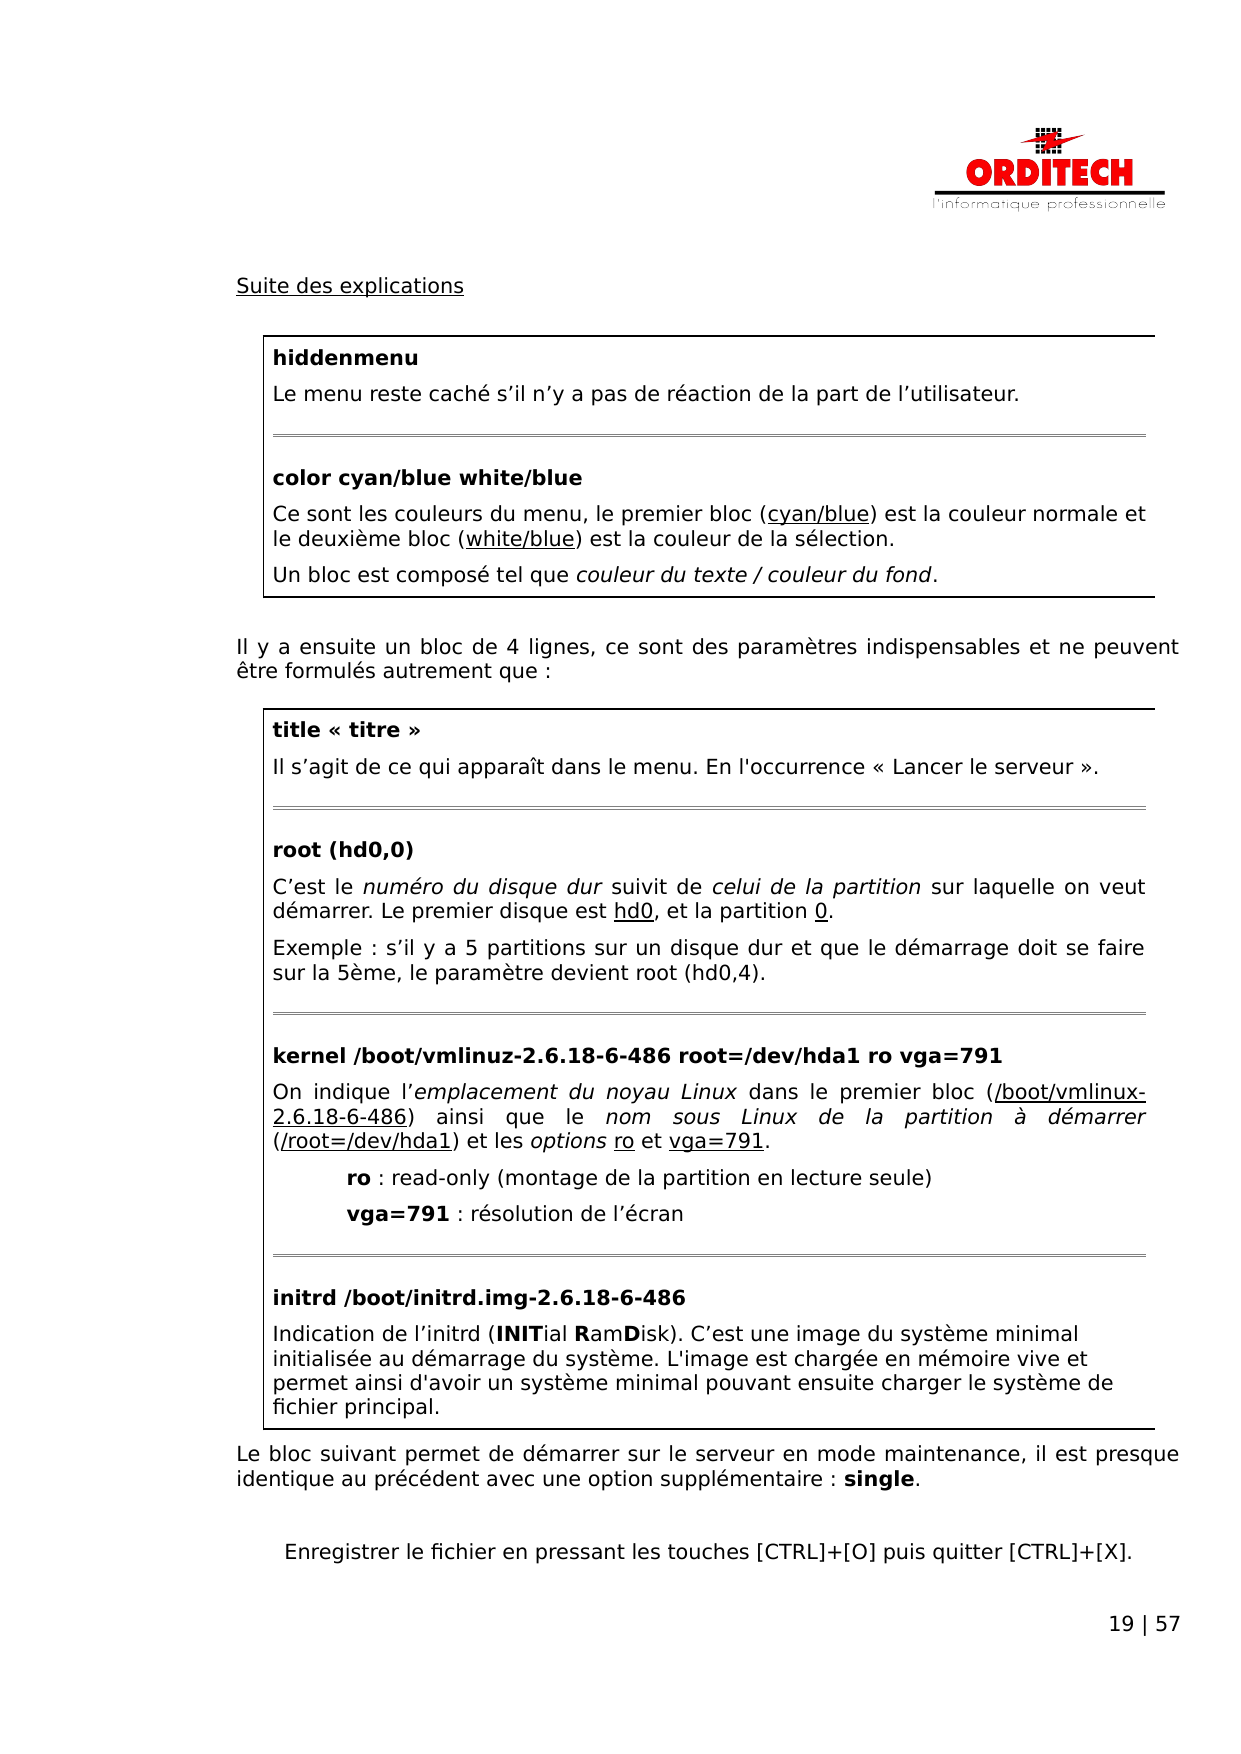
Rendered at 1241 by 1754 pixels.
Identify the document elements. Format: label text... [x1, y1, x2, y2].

text Un bloc est composé tel que couleur du texte / couleur du fond. [272, 563, 1146, 588]
text color cyan/blue white/blue [272, 466, 1146, 490]
text Il s’agit de ce qui apparaît dans le menu. En l'occurrence « Lancer le serveur ». [272, 755, 1146, 779]
text initrd /boot/initrd.img-2.6.18-6-486 [272, 1286, 1146, 1310]
text ro : read-only (montage de la partition en lecture seule) [272, 1166, 1146, 1190]
text Le bloc suivant permet de démarrer sur le serveur en mode maintenance, il est presque identique au précédent avec une option supplémentaire : single. [236, 696, 1181, 1491]
text root (hd0,0) [272, 838, 1146, 863]
text kernel /boot/vmlinuz-2.6.18-6-486 root=/dev/hda1 ro vga=791 [272, 1044, 1146, 1068]
text vga=791 : résolution de l’écran [272, 1202, 1146, 1227]
text hiddenmenu [272, 346, 1146, 370]
picture [920, 118, 1182, 221]
text Suite des explications [236, 274, 1181, 298]
text Enregistrer le fichier en pressant les touches [CTRL]+[O] puis quitter [CTRL]+[X]. [236, 1540, 1181, 1564]
text On indique l’emplacement du noyau Linux dans le premier bloc (/boot/vmlinux-2.6.18-6-486) ainsi que le nom sous Linux de la partition à démarrer (/root=/dev/hda1) et les options ro et vga=791. [272, 1080, 1146, 1153]
text title « titre » [272, 718, 1146, 743]
text Ce sont les couleurs du menu, le premier bloc (cyan/blue) est la couleur normale et le deuxième bloc (white/blue) est la couleur de la sélection. [272, 502, 1146, 551]
text C’est le numéro du disque dur suivit de celui de la partition sur laquelle on veut démarrer. Le premier disque est hd0, et la partition 0. [272, 875, 1146, 924]
text Il y a ensuite un bloc de 4 lignes, ce sont des paramètres indispensables et ne peuvent être formulés autrement que : [236, 635, 1181, 683]
text Le menu reste caché s’il n’y a pas de réaction de la part de l’utilisateur. [272, 382, 1146, 407]
text Exemple : s’il y a 5 partitions sur un disque dur et que le démarrage doit se faire sur la 5ème, le paramètre devient root (hd0,4). [272, 936, 1146, 985]
text Indication de l’initrd (INITial RamDisk). C’est une image du système minimal initialisée au démarrage du système. L'image est chargée en mémoire vive et permet ainsi d'avoir un système minimal pouvant ensuite charger le système de fichier principal. [272, 1322, 1146, 1419]
